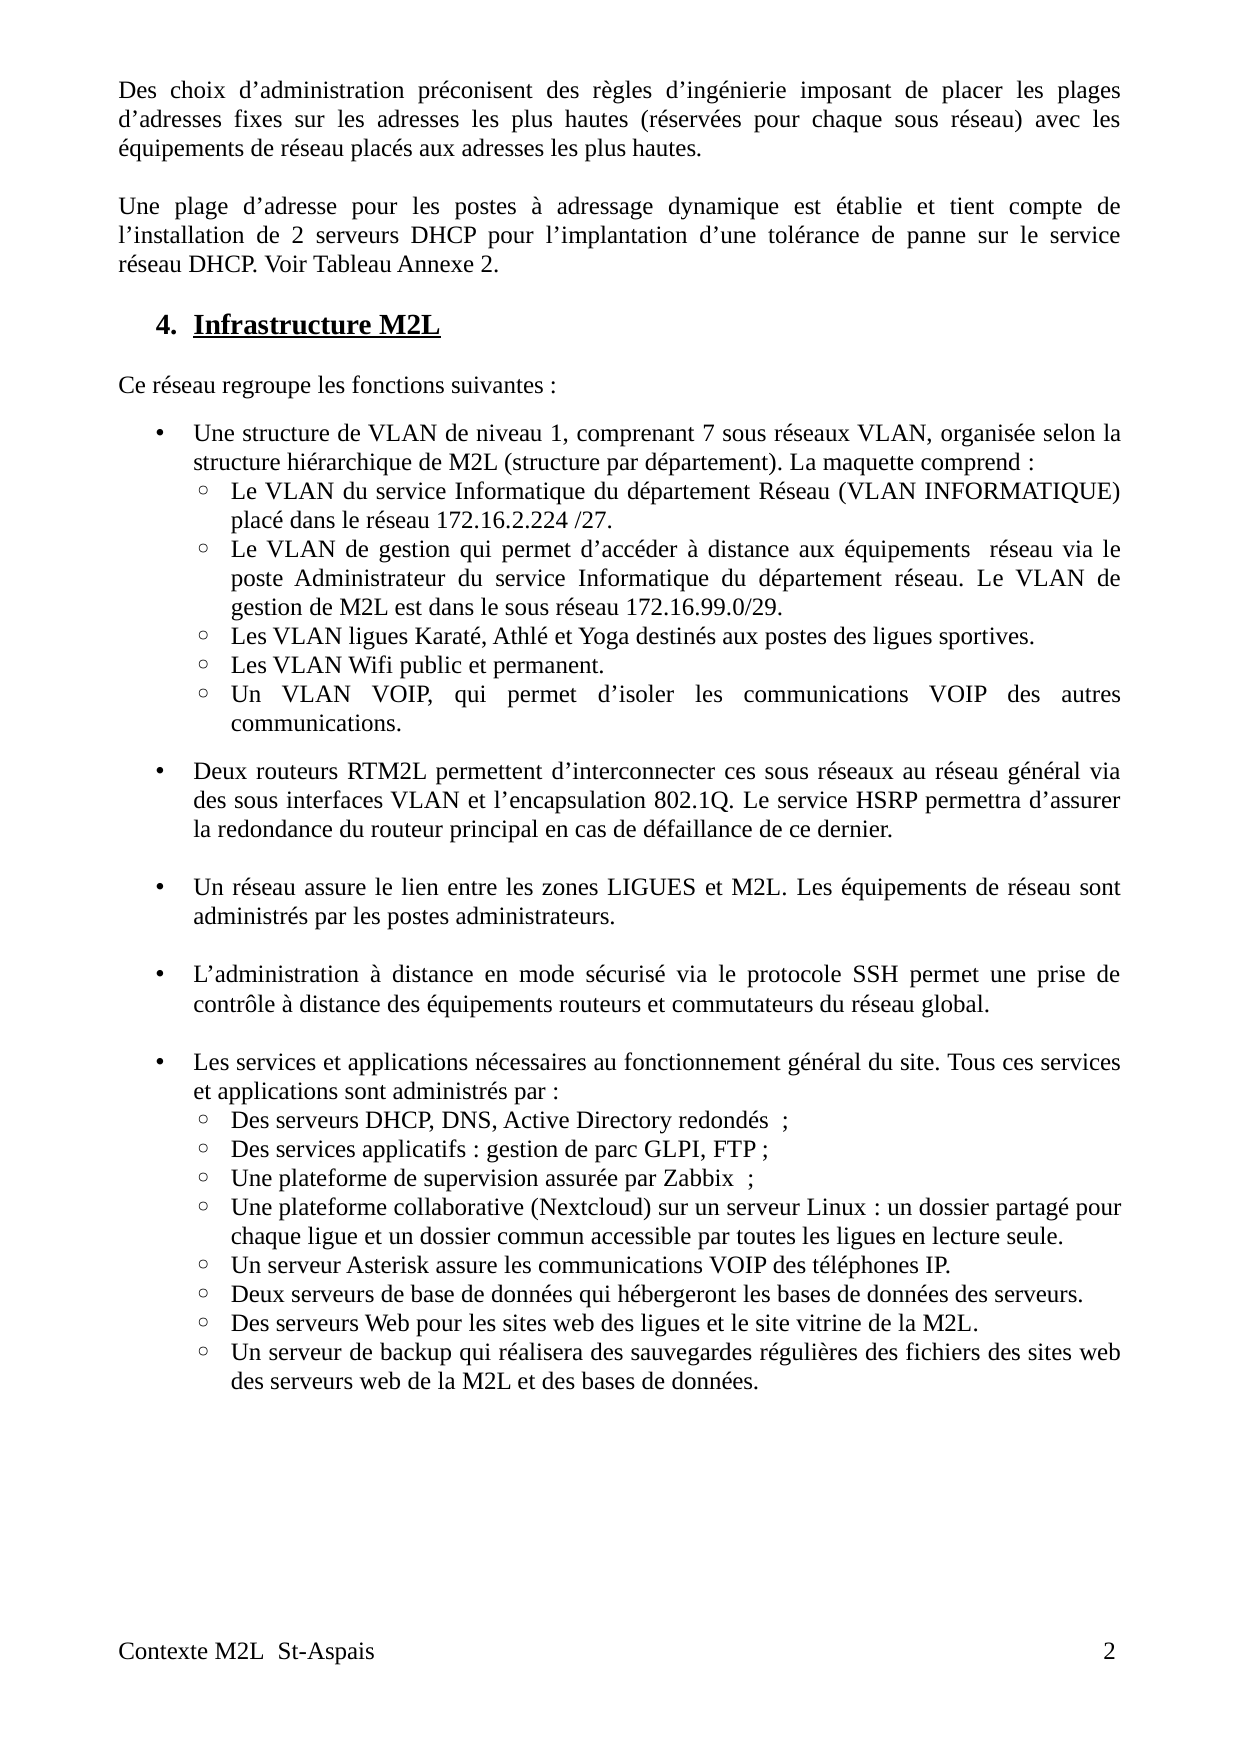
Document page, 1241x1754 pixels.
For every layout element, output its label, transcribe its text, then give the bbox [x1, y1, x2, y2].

text Ce réseau regroupe les fonctions suivantes : [118, 370, 1122, 399]
list Les services et applications nécessaires au fonctionnement général du site. Tous ces services et applications sont administrés par : [156, 1047, 1122, 1105]
list Une structure de VLAN de niveau 1, comprenant 7 sous réseaux VLAN, organisée selon la structure hiérarchique de M2L (structure par département). La maquette comprend : [156, 418, 1122, 476]
list Infrastructure M2L [156, 307, 1122, 341]
list Des serveurs Web pour les sites web des ligues et le site vitrine de la M2L. [193, 1308, 1122, 1337]
list Un serveur de backup qui réalisera des sauvegardes régulières des fichiers des sites web des serveurs web de la M2L et des bases de données. [193, 1337, 1122, 1395]
list Les VLAN ligues Karaté, Athlé et Yoga destinés aux postes des ligues sportives. [193, 621, 1122, 650]
list Deux routeurs RTM2L permettent d’interconnecter ces sous réseaux au réseau général via des sous interfaces VLAN et l’encapsulation 802.1Q. Le service HSRP permettra d’assurer la redondance du routeur principal en cas de défaillance de ce dernier. [156, 756, 1122, 843]
list Deux serveurs de base de données qui hébergeront les bases de données des serveurs. [193, 1279, 1122, 1308]
list Une plateforme collaborative (Nextcloud) sur un serveur Linux : un dossier partagé pour chaque ligue et un dossier commun accessible par toutes les ligues en lecture seule. [193, 1192, 1122, 1250]
text Une plage d’adresse pour les postes à adressage dynamique est établie et tient compte de l’installation de 2 serveurs DHCP pour l’implantation d’une tolérance de panne sur le service réseau DHCP. Voir Tableau Annexe 2. [118, 191, 1122, 278]
list Le VLAN de gestion qui permet d’accéder à distance aux équipements réseau via le poste Administrateur du service Informatique du département réseau. Le VLAN de gestion de M2L est dans le sous réseau 172.16.99.0/29. [193, 534, 1122, 621]
list Un réseau assure le lien entre les zones LIGUES et M2L. Les équipements de réseau sont administrés par les postes administrateurs. [156, 872, 1122, 930]
list Des serveurs DHCP, DNS, Active Directory redondés ; [193, 1105, 1122, 1134]
list Une plateforme de supervision assurée par Zabbix ; [193, 1163, 1122, 1192]
list Les VLAN Wifi public et permanent. [193, 650, 1122, 679]
text Des choix d’administration préconisent des règles d’ingénierie imposant de placer les plages d’adresses fixes sur les adresses les plus hautes (réservées pour chaque sous réseau) avec les équipements de réseau placés aux adresses les plus hautes. [118, 75, 1122, 162]
list Un serveur Asterisk assure les communications VOIP des téléphones IP. [193, 1250, 1122, 1279]
list L’administration à distance en mode sécurisé via le protocole SSH permet une prise de contrôle à distance des équipements routeurs et commutateurs du réseau global. [156, 959, 1122, 1017]
list Un VLAN VOIP, qui permet d’isoler les communications VOIP des autres communications. [193, 679, 1122, 737]
list Le VLAN du service Informatique du département Réseau (VLAN INFORMATIQUE) placé dans le réseau 172.16.2.224 /27. [193, 476, 1122, 534]
list Des services applicatifs : gestion de parc GLPI, FTP ; [193, 1134, 1122, 1163]
